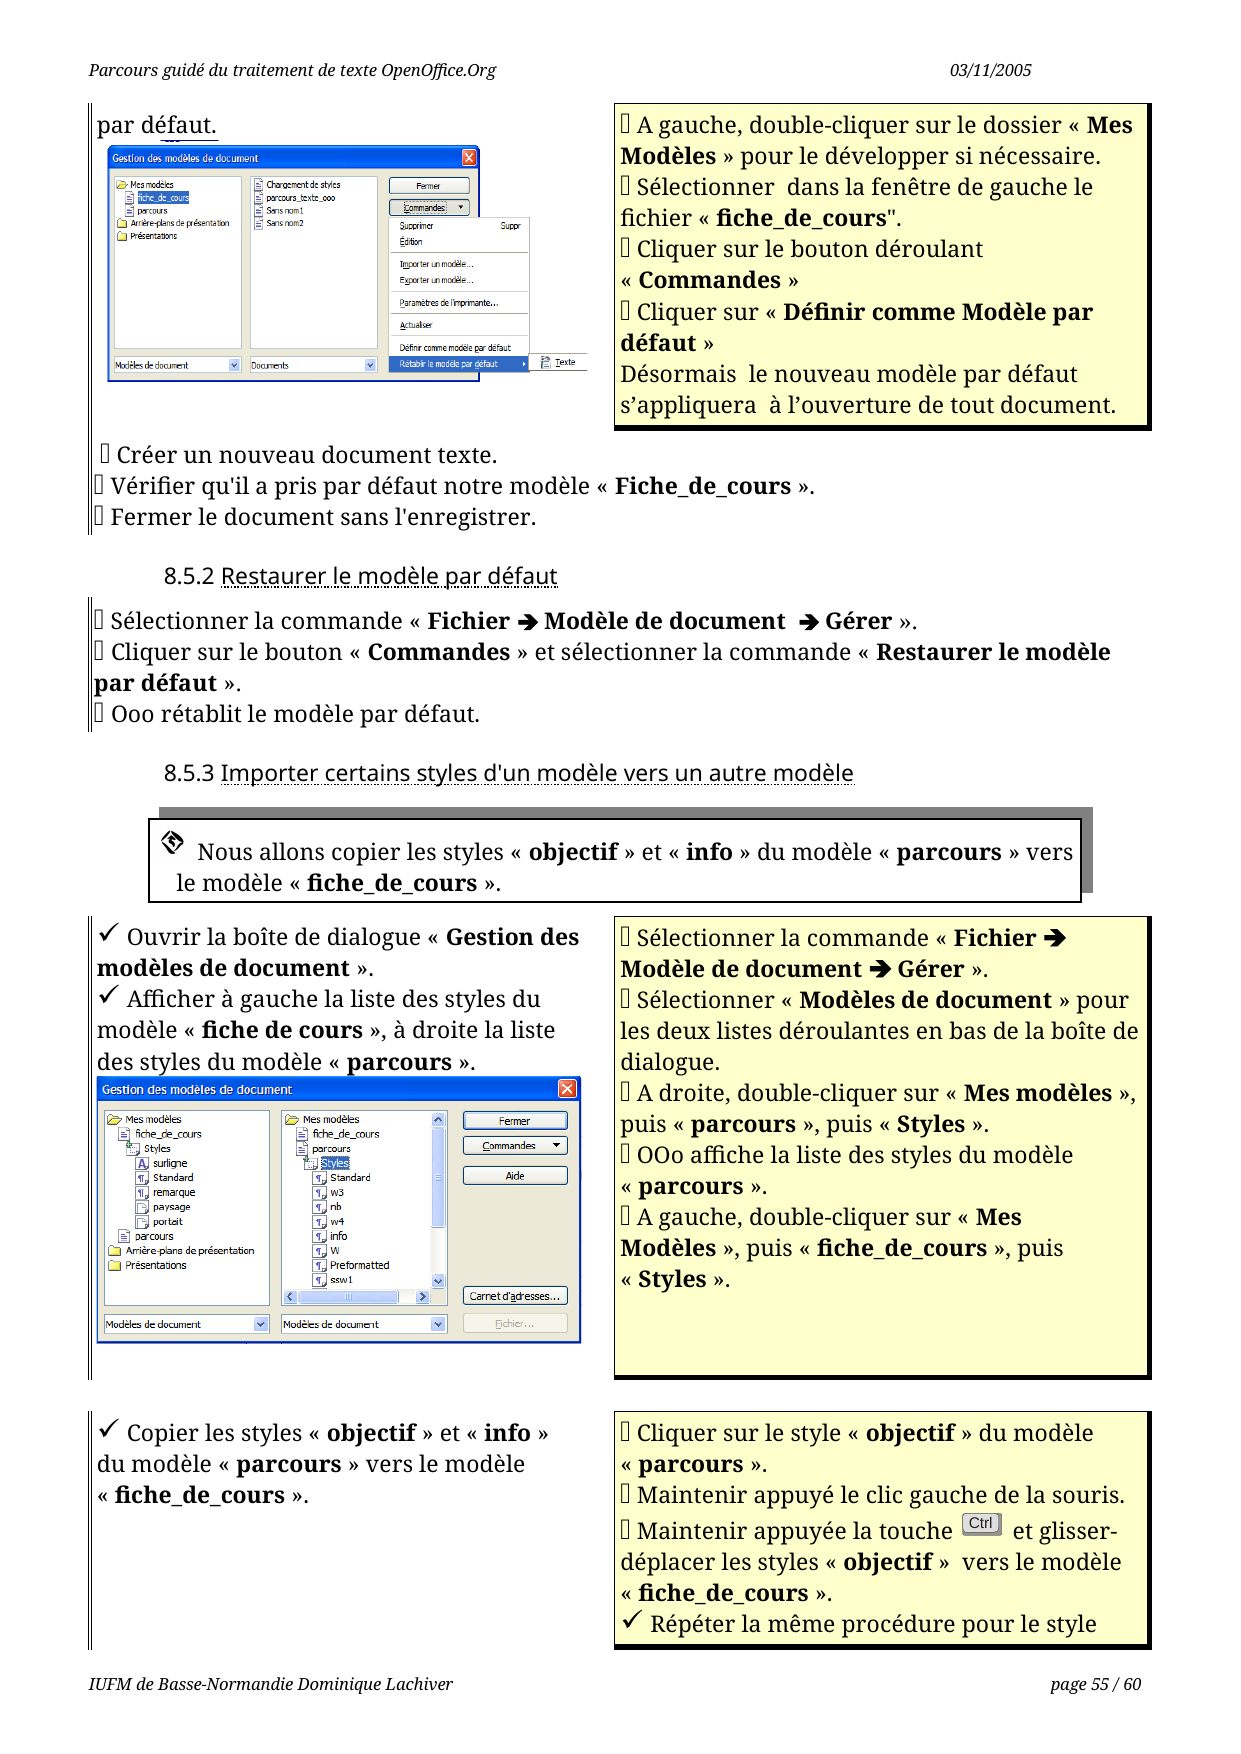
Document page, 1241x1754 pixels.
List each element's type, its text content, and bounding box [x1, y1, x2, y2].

table_header  Cliquer sur le style « objectif » du modèle « parcours ».  Maintenir appuyé le clic gauche de la souris.  Maintenir appuyée la touche et glisser-déplacer les styles « objectif » vers le modèle « fiche_de_cours ».  Répéter la même procédure pour le style [615, 1412, 1147, 1644]
subtitle Restaurer le modèle par défaut [163, 560, 1152, 591]
picture [96, 140, 588, 389]
table_header [587, 916, 614, 1380]
table_header  A gauche, double-cliquer sur le dossier « Mes Modèles » pour le développer si nécessaire.  Sélectionner dans la fenêtre de gauche le fichier « fiche_de_cours".  Cliquer sur le bouton déroulant « Commandes »  Cliquer sur « Définir comme Modèle par défaut » Désormais le nouveau modèle par défaut s’appliquera à l’ouverture de tout document. [615, 104, 1147, 425]
table_header [587, 1411, 614, 1650]
text  Vérifier qu'il a pris par défaut notre modèle « Fiche_de_cours ».  Fermer le document sans l'enregistrer. [92, 470, 1152, 535]
table_header par défaut. [92, 103, 587, 431]
text  Sélectionner la commande « Fichier  Modèle de document  Gérer ». [92, 597, 1152, 636]
table_header  Sélectionner la commande « Fichier  Modèle de document  Gérer ».  Sélectionner « Modèles de document » pour les deux listes déroulantes en bas de la boîte de dialogue.  A droite, double-cliquer sur « Mes modèles », puis « parcours », puis « Styles ».  OOo affiche la liste des styles du modèle « parcours ».  A gauche, double-cliquer sur « Mes Modèles », puis « fiche_de_cours », puis « Styles ». [615, 917, 1147, 1375]
text Nous allons copier les styles « objectif » et « info » du modèle « parcours » vers le modèle « fiche_de_cours ». [150, 820, 1080, 901]
picture [96, 1076, 582, 1344]
table_header  Copier les styles « objectif » et « info » du modèle « parcours » vers le modèle « fiche_de_cours ». [92, 1411, 587, 1650]
table_header [587, 103, 614, 431]
subtitle Importer certains styles d'un modèle vers un autre modèle [163, 757, 1152, 788]
picture [153, 822, 191, 861]
text  Créer un nouveau document texte. [92, 431, 1152, 470]
text  Ooo rétablit le modèle par défaut. [92, 698, 1152, 732]
text  Cliquer sur le bouton « Commandes » et sélectionner la commande « Restaurer le modèle par défaut ». [92, 636, 1152, 698]
table_header [92, 1344, 587, 1380]
table_header  Ouvrir la boîte de dialogue « Gestion des modèles de document ».  Afficher à gauche la liste des styles du modèle « fiche de cours », à droite la liste des styles du modèle « parcours ». [92, 916, 587, 1343]
